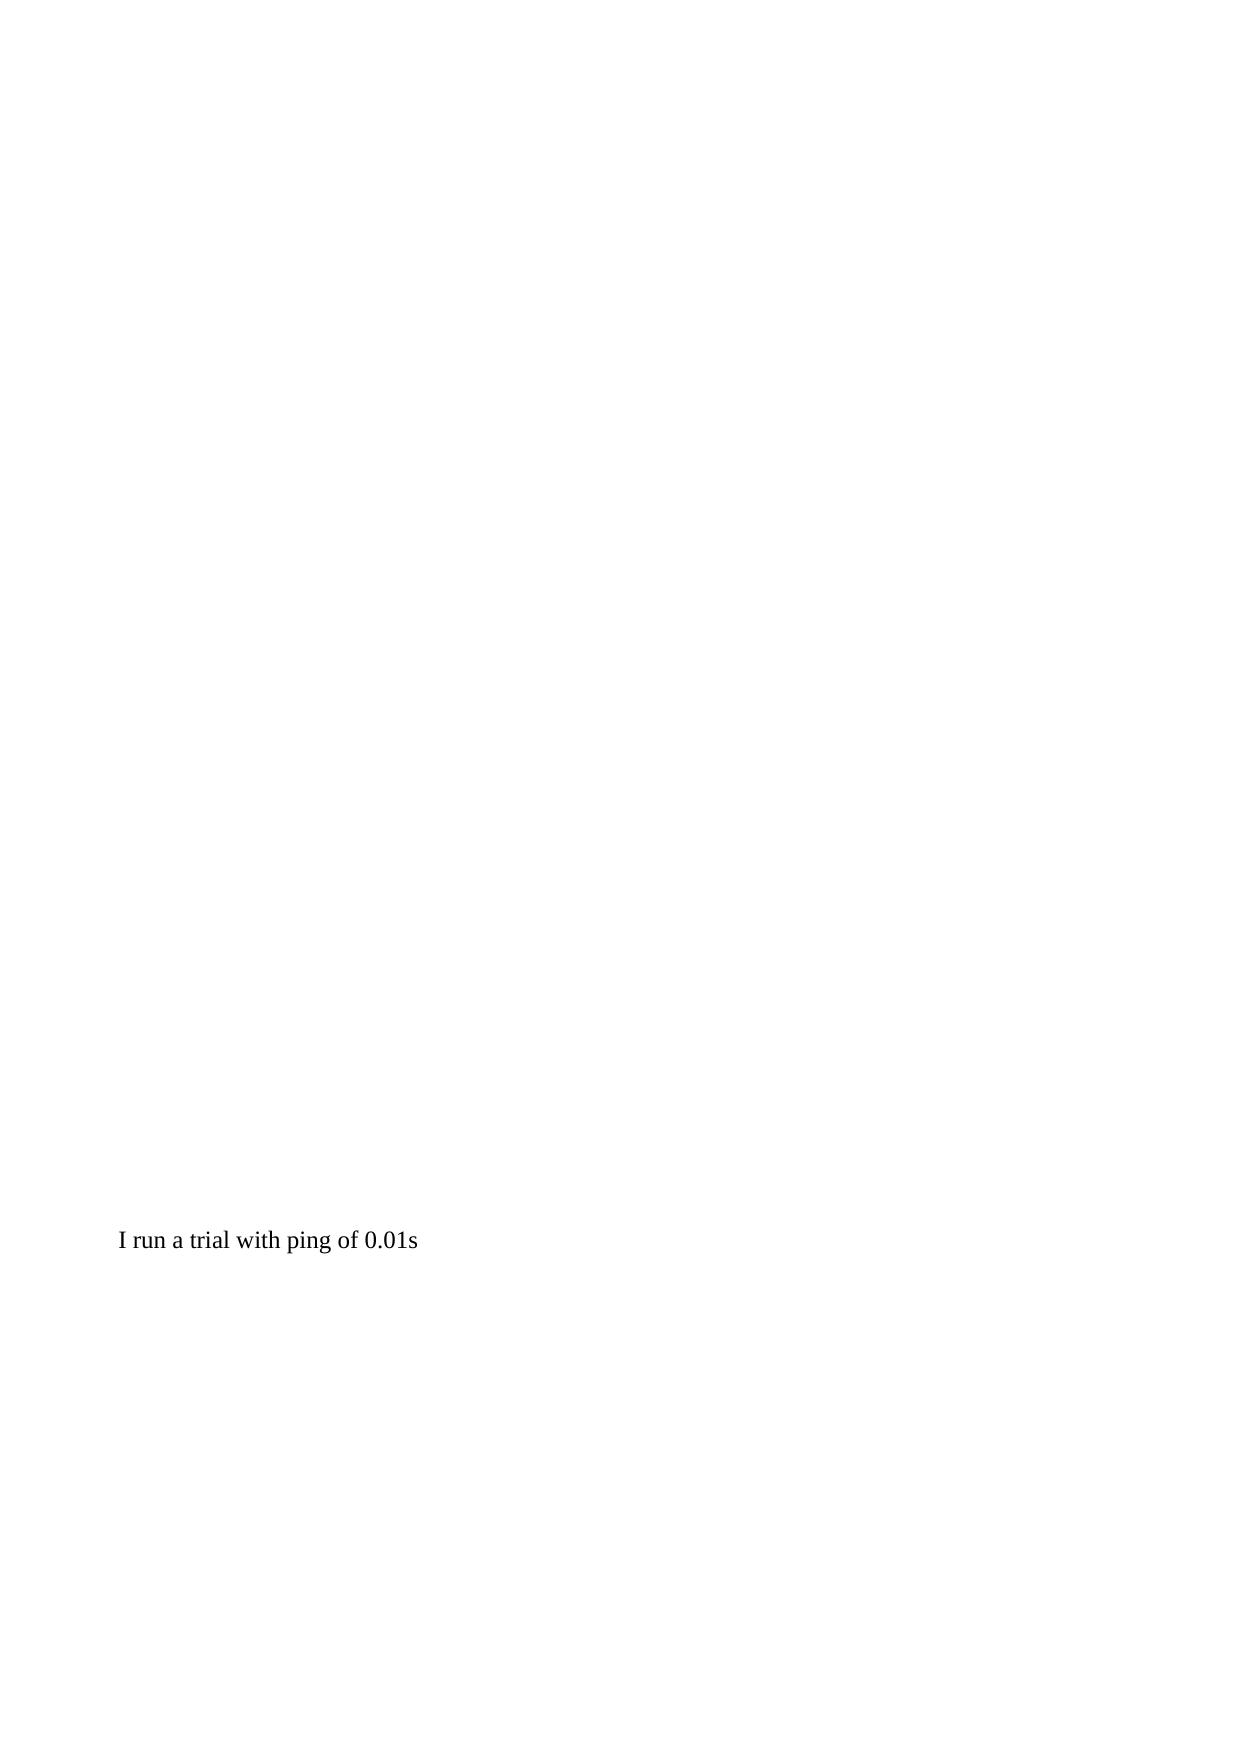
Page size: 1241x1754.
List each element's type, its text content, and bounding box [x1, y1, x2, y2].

text I run a trial with ping of 0.01s [118, 1226, 1122, 1254]
